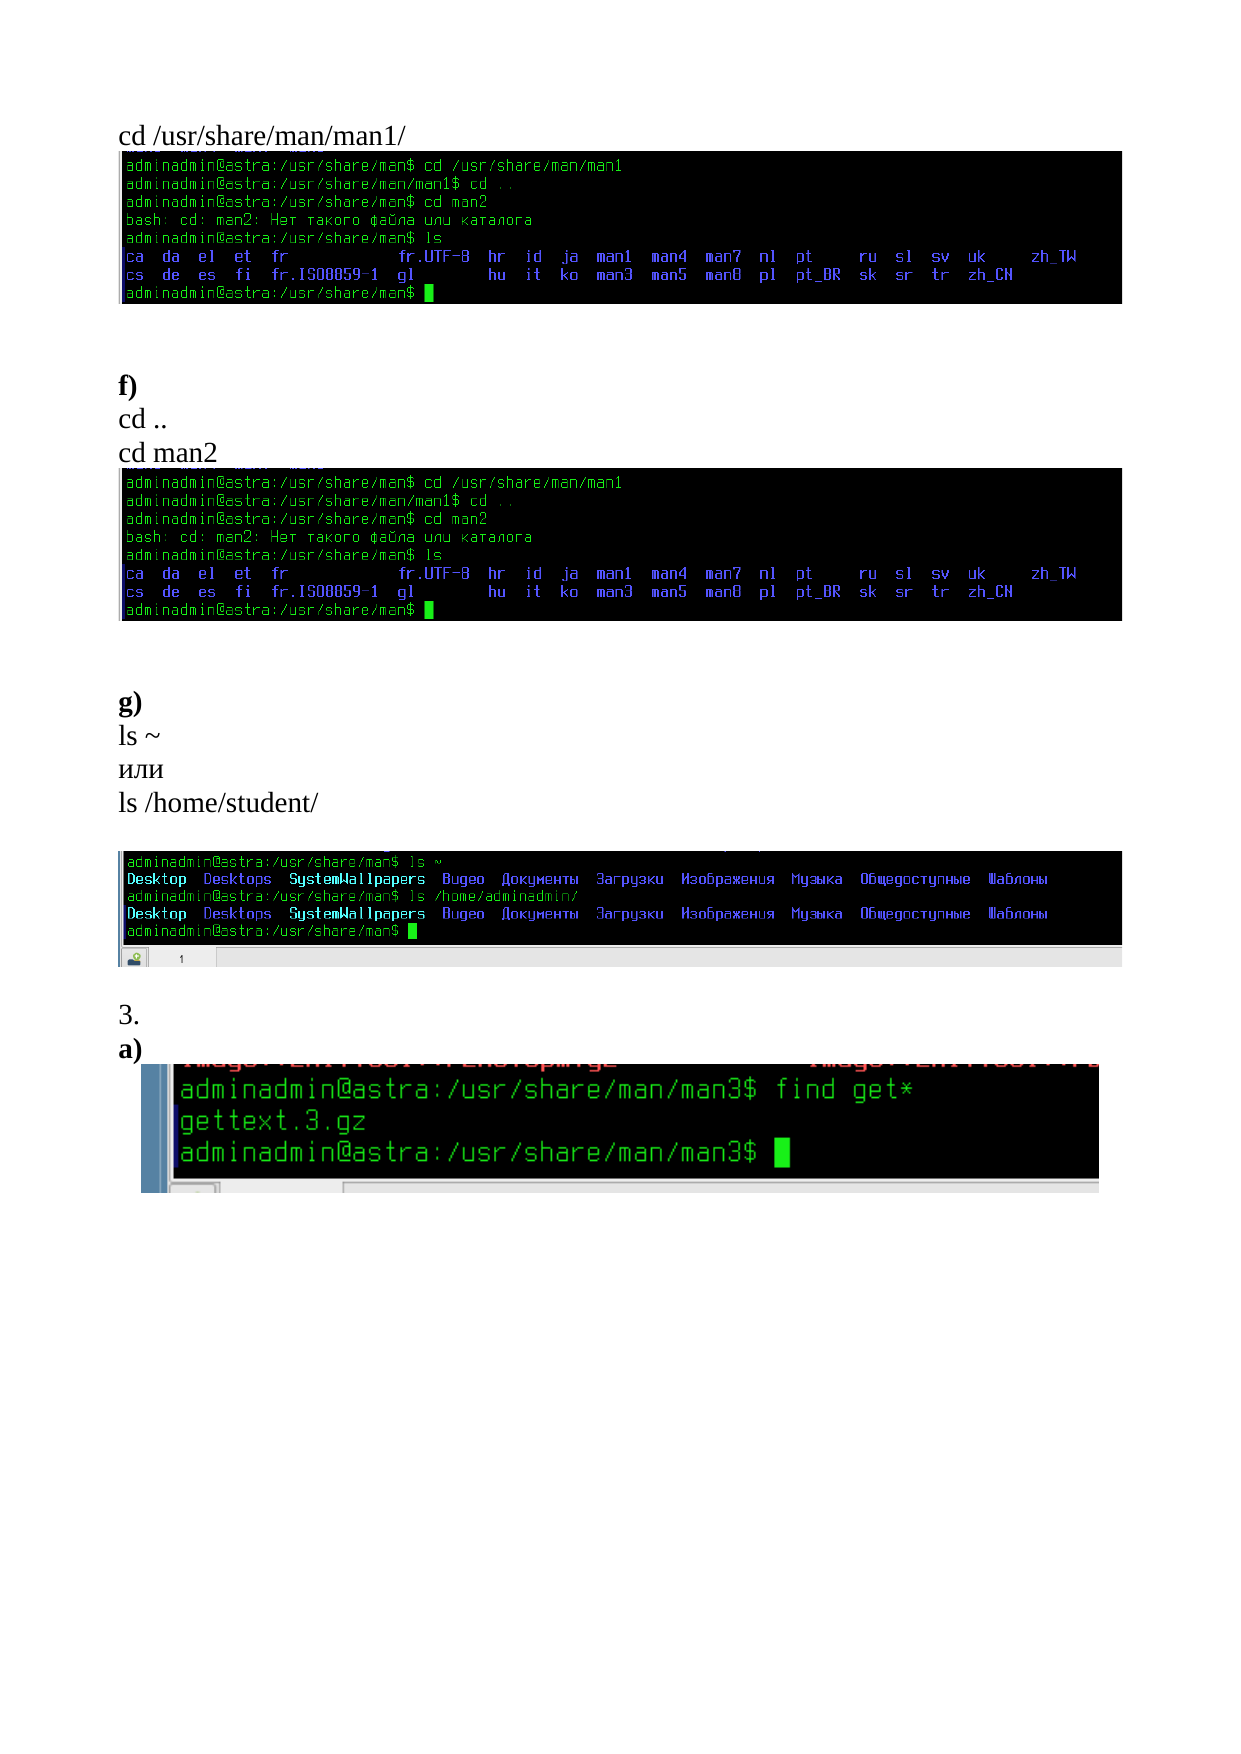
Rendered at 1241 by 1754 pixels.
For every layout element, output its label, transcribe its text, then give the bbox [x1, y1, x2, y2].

text или [118, 751, 1122, 785]
text ls /home/student/ [118, 785, 1122, 818]
text ls ~ [118, 718, 1122, 751]
text 3. [118, 997, 1122, 1031]
text cd /usr/share/man/man1/ [118, 118, 1122, 151]
text g) [118, 684, 1122, 718]
text f) [118, 368, 1122, 401]
text a) [118, 1031, 1122, 1064]
text cd man2 [118, 435, 1122, 468]
text cd .. [118, 401, 1122, 435]
